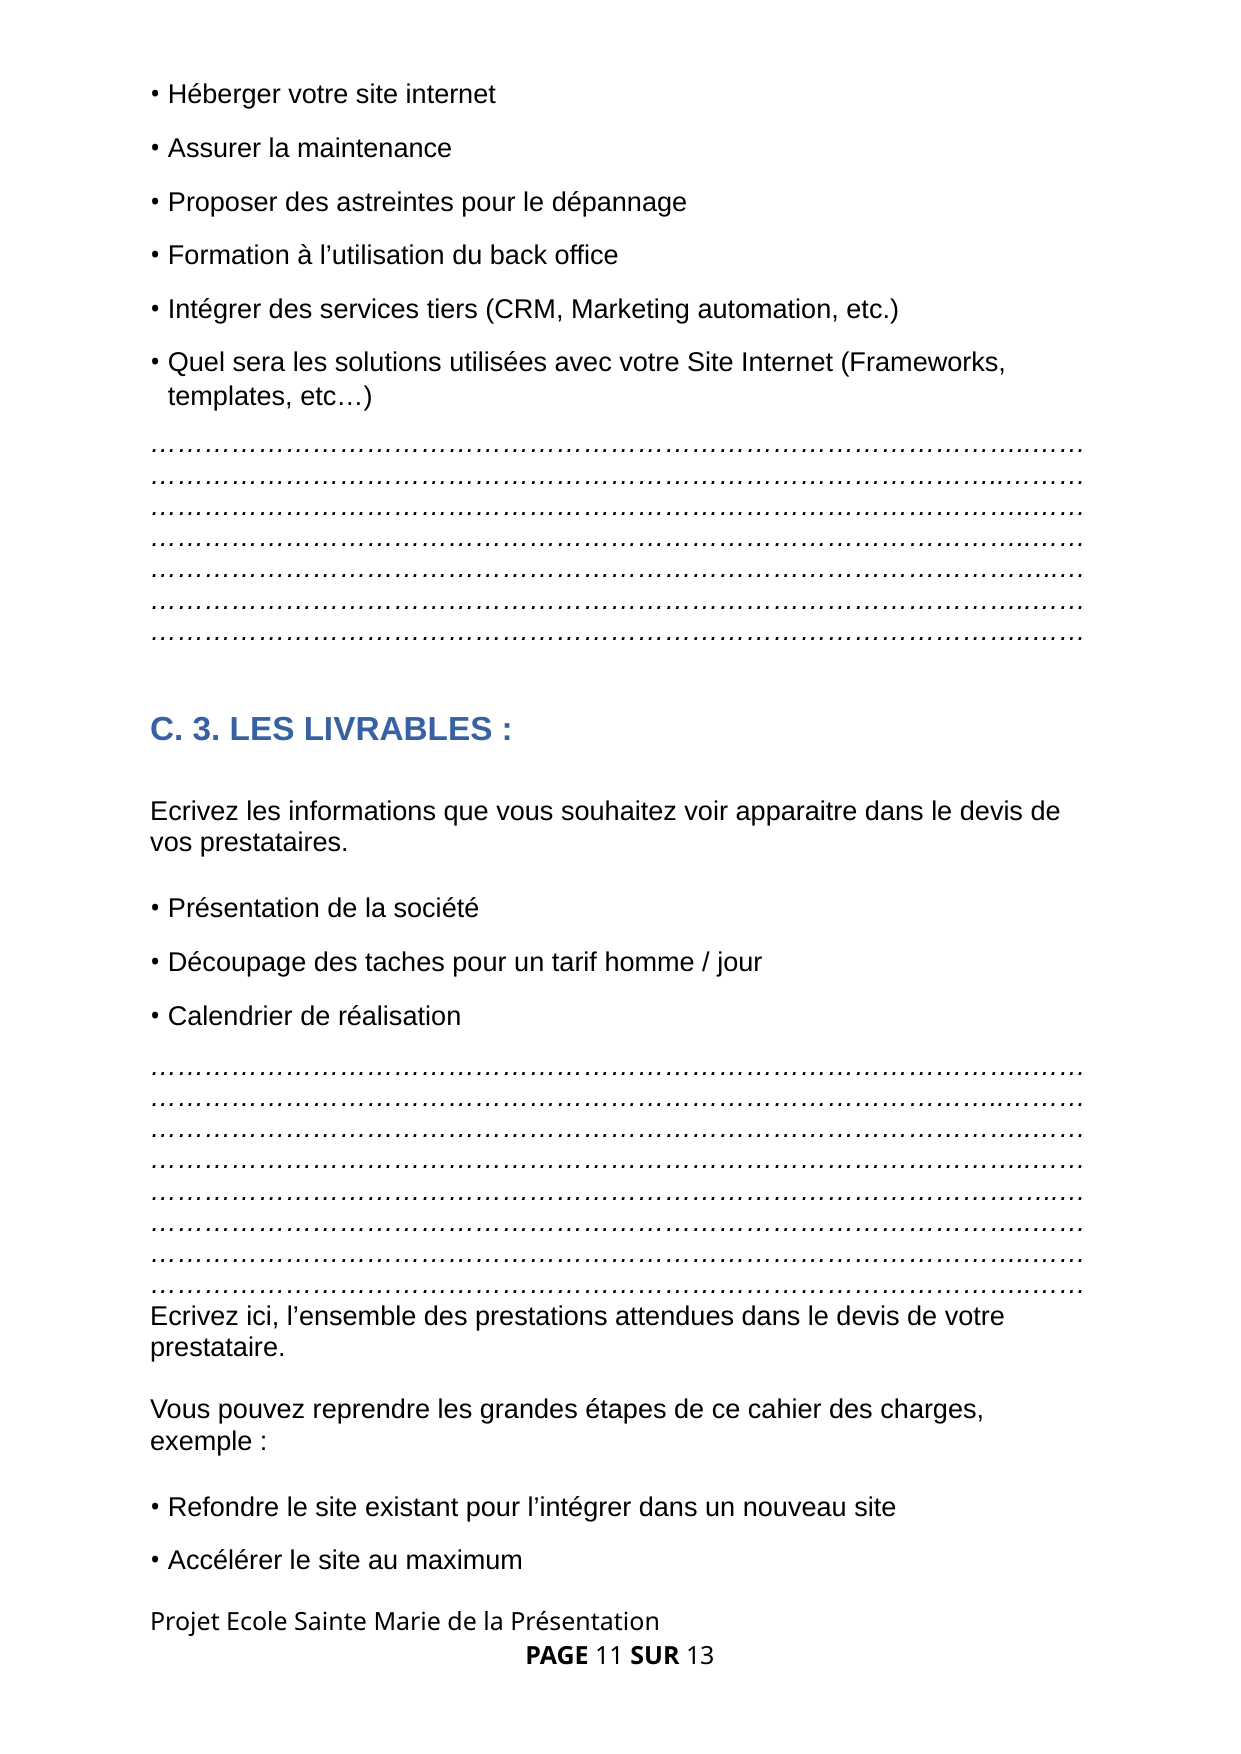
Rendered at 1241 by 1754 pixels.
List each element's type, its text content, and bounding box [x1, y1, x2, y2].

list Découpage des taches pour un tarif homme / jour [150, 942, 1090, 979]
list Accélérer le site au maximum [150, 1541, 1090, 1577]
text Ecrivez ici, l’ensemble des prestations attendues dans le devis de votre prestataire. [150, 1299, 1090, 1362]
list Formation à l’utilisation du back office [150, 236, 1090, 272]
list Refondre le site existant pour l’intégrer dans un nouveau site [150, 1487, 1090, 1524]
text ……………………………………………………………………………………..…… …………………………………………………………………………………..……… ……………………………………………………………………………………..…… ……………………………………………………………………………………..…… ………………………………………………………………………………………..… ……………………………………………………………………………………..…… ……………………………………………………………………………………..…… ……………………………………………………………………………………..…… [150, 1049, 1090, 1299]
list Quel sera les solutions utilisées avec votre Site Internet (Frameworks, templates, etc…) [150, 343, 1090, 411]
list Intégrer des services tiers (CRM, Marketing automation, etc.) [150, 289, 1090, 326]
list Héberger votre site internet [150, 75, 1090, 112]
list Proposer des astreintes pour le dépannage [150, 182, 1090, 219]
subtitle C. 3. Les livrables : [150, 709, 1090, 747]
list Présentation de la société [150, 889, 1090, 926]
list Calendrier de réalisation [150, 996, 1090, 1033]
list Assurer la maintenance [150, 128, 1090, 165]
text Vous pouvez reprendre les grandes étapes de ce cahier des charges, exemple : [150, 1393, 1090, 1456]
text ……………………………………………………………………………………..…… …………………………………………………………………………………..……… ……………………………………………………………………………………..…… ……………………………………………………………………………………..…… ………………………………………………………………………………………..… ……………………………………………………………………………………..…… ……………………………………………………………………………………..…… [150, 427, 1090, 646]
text Ecrivez les informations que vous souhaitez voir apparaitre dans le devis de vos prestataires. [150, 795, 1090, 858]
